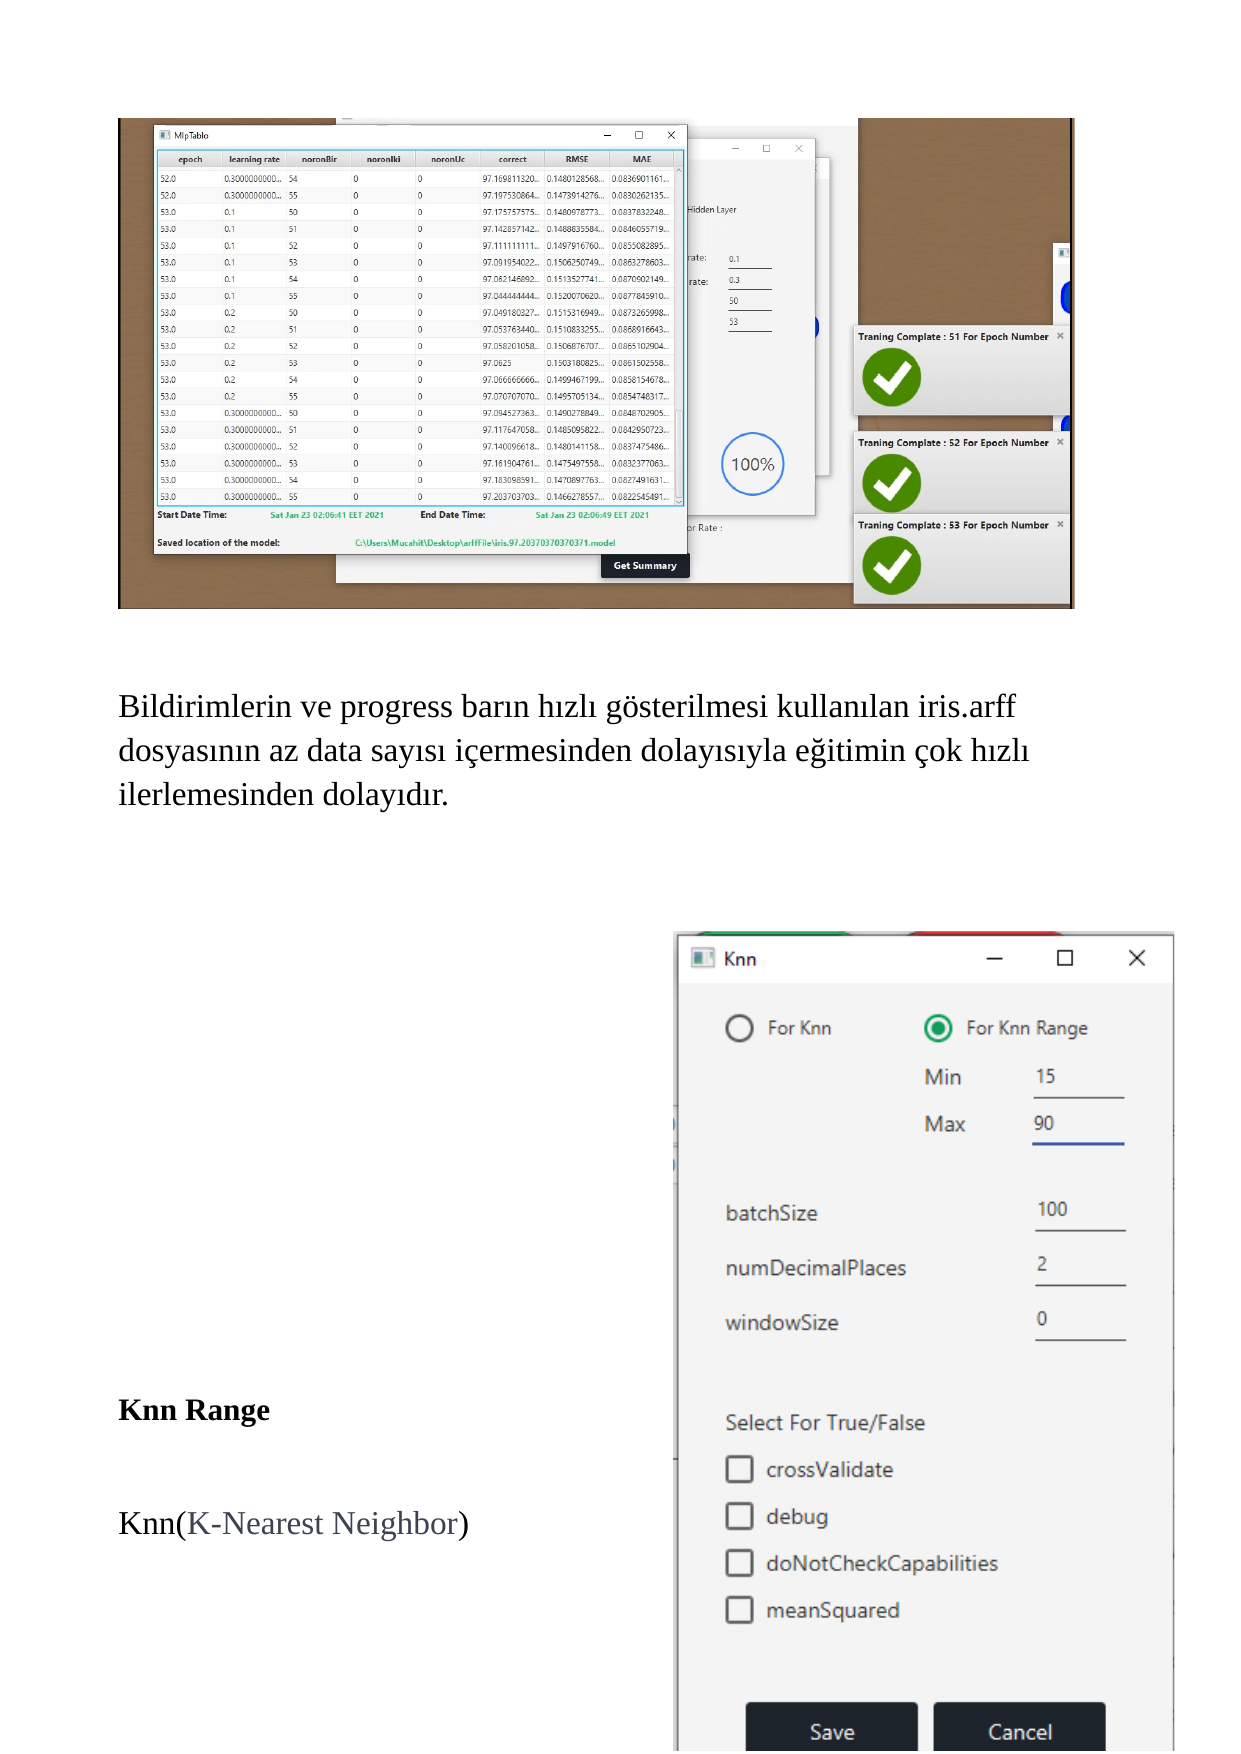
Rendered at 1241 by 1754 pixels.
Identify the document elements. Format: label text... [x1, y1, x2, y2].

text Bildirimlerin ve progress barın hızlı gösterilmesi kullanılan iris.arff dosyasının az data sayısı içermesinden dolayısıyla eğitimin çok hızlı ilerlemesinden dolayıdır. [118, 686, 1122, 813]
text Knn Range [118, 1391, 673, 1427]
text Knn(K-Nearest Neighbor) [118, 1503, 673, 1541]
